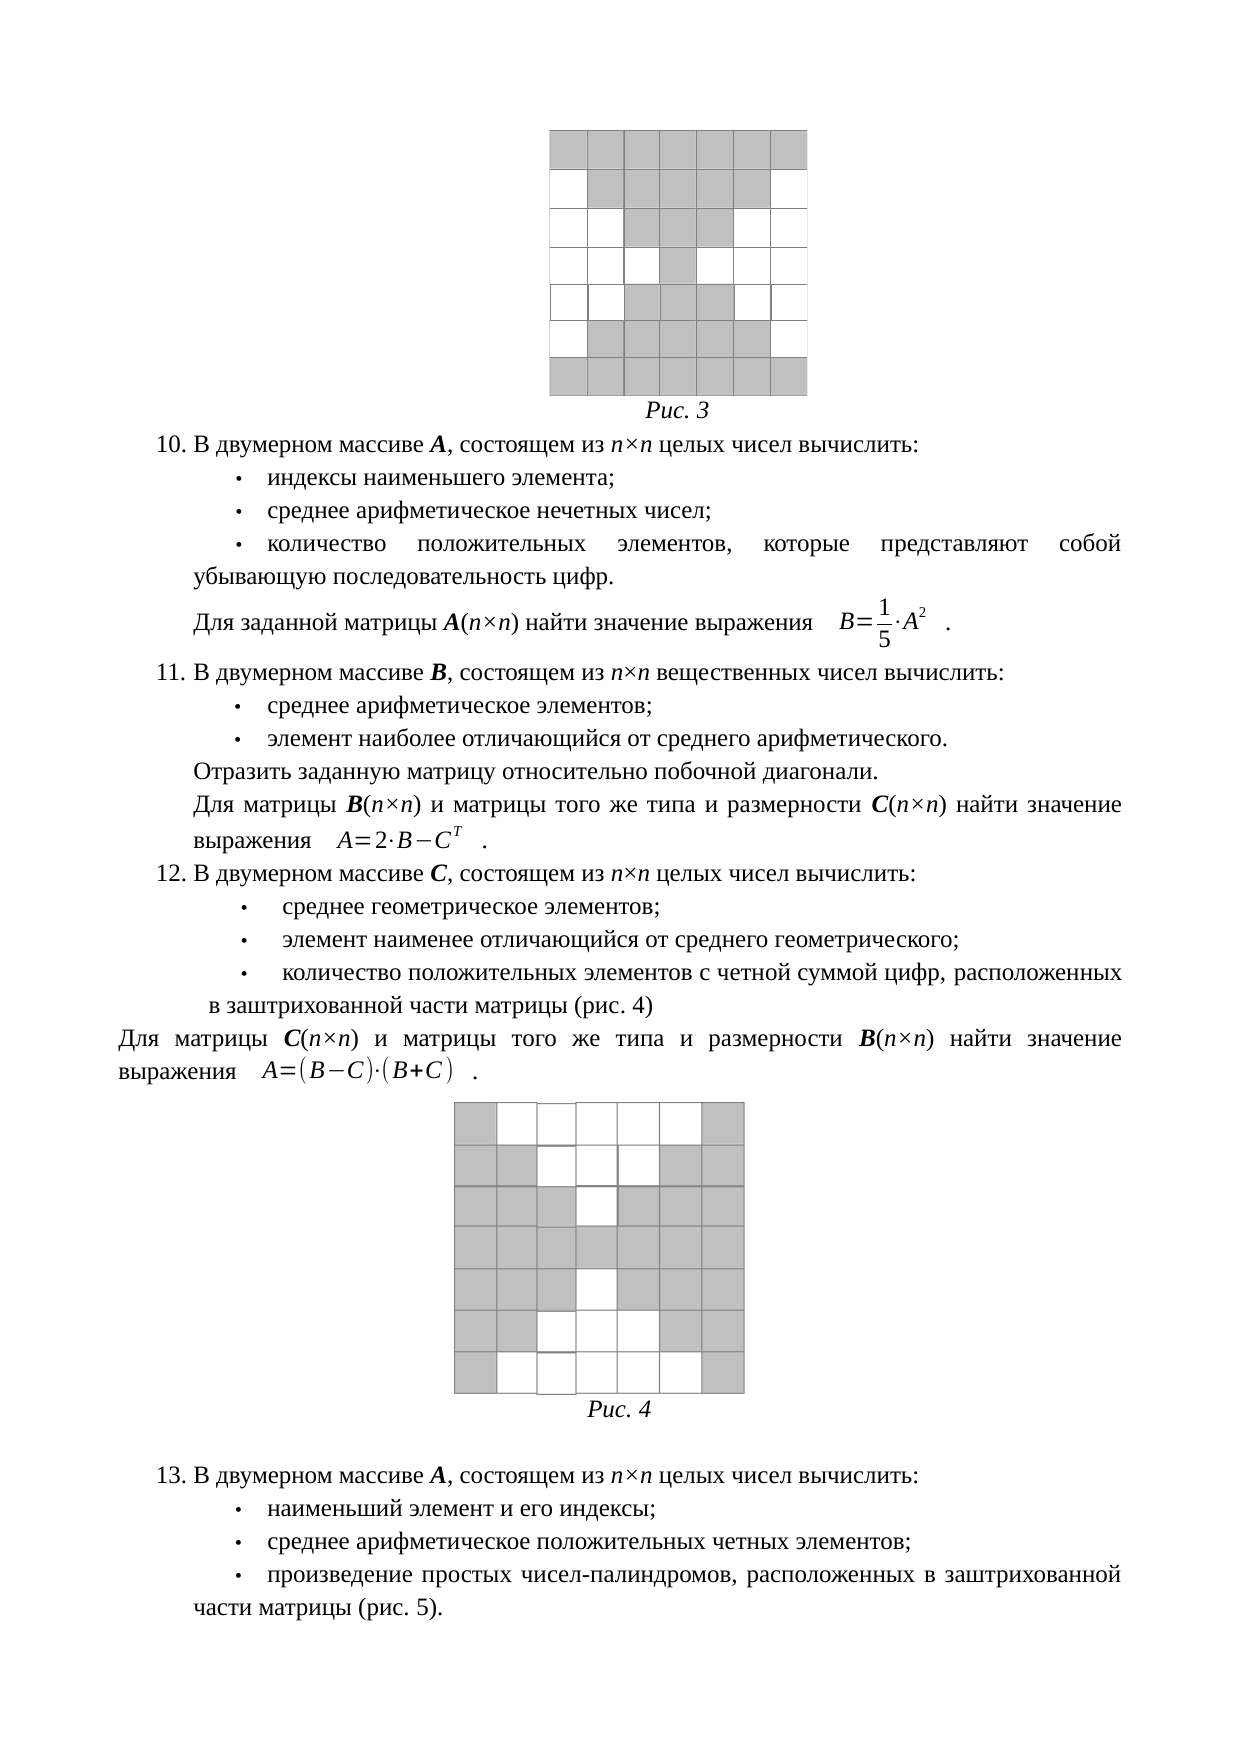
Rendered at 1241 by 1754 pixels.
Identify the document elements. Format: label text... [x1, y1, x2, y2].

text Для матрицы С(n×n) и матрицы того же типа и размерности B(n×n) найти значение выражения . [118, 1023, 1122, 1086]
list В двумерном массиве B, состоящем из n×n вещественных чисел вычислить: [156, 657, 1122, 686]
list Для матрицы B(n×n) и матрицы того же типа и размерности С(n×n) найти значение выражения . [156, 789, 1122, 853]
list В двумерном массиве С, состоящем из n×n целых чисел вычислить: [156, 858, 1122, 886]
list наименьший элемент и его индексы; [193, 1493, 1122, 1522]
list В двумерном массиве А, состоящем из n×n целых чисел вычислить: [156, 429, 1122, 457]
list среднее арифметическое элементов; [193, 690, 1122, 719]
list В двумерном массиве А, состоящем из n×n целых чисел вычислить: [156, 1460, 1122, 1489]
list Для заданной матрицы А(n×n) найти значение выражения . [156, 594, 1122, 653]
text Рис. 4 [454, 1395, 786, 1423]
picture [549, 130, 808, 396]
list произведение простых чисел-палиндромов, расположенных в заштрихованной части матрицы (рис. 5). [193, 1559, 1122, 1621]
list среднее арифметическое нечетных чисел; [193, 495, 1122, 523]
picture [454, 1102, 787, 1395]
list элемент наиболее отличающийся от среднего арифметического. [193, 723, 1122, 752]
list среднее арифметическое положительных четных элементов; [193, 1526, 1122, 1555]
list индексы наименьшего элемента; [193, 462, 1122, 490]
list количество положительных элементов с четной суммой цифр, расположенных в заштрихованной части матрицы (рис. 4) [208, 957, 1122, 1018]
list среднее геометрическое элементов; [208, 891, 1122, 919]
list Отразить заданную матрицу относительно побочной диагонали. [156, 756, 1122, 785]
text Рис. 3 [549, 396, 807, 424]
list элемент наименее отличающийся от среднего геометрического; [208, 924, 1122, 952]
list количество положительных элементов, которые представляют собой убывающую последовательность цифр. [193, 528, 1122, 589]
